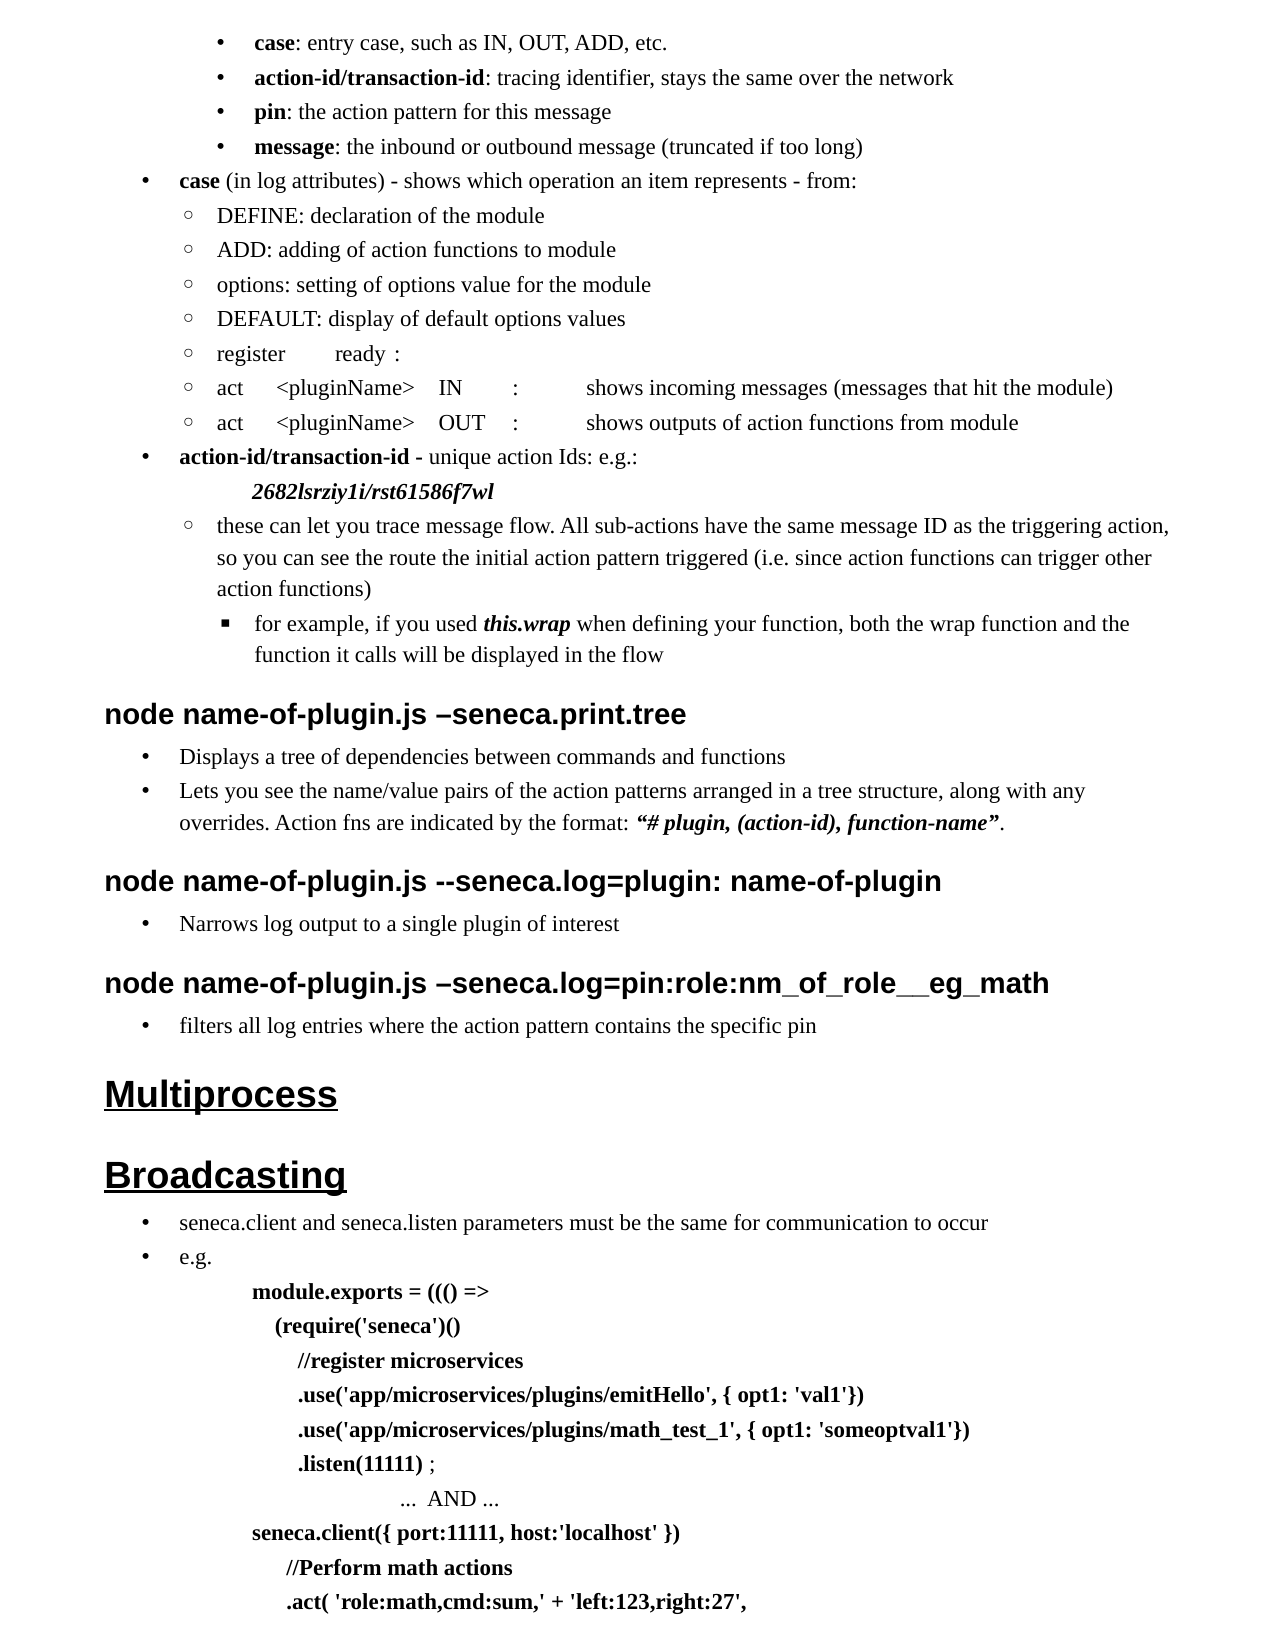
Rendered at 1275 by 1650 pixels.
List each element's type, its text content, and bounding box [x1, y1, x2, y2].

text ... AND ... [104, 1485, 1183, 1511]
list act <pluginName> OUT : shows outputs of action functions from module [179, 409, 1183, 435]
list Narrows log output to a single plugin of interest [142, 911, 1183, 937]
subtitle node name-of-plugin.js --seneca.log=plugin: name-of-plugin [104, 864, 1183, 898]
list for example, if you used this.wrap when defining your function, both the wrap function and the function it calls will be displayed in the flow [217, 610, 1183, 668]
subtitle Broadcasting [104, 1153, 1183, 1196]
text .act( 'role:math,cmd:sum,' + 'left:123,right:27', [252, 1588, 1183, 1614]
subtitle Multiprocess [104, 1072, 1183, 1115]
list seneca.client and seneca.listen parameters must be the same for communication to occur [142, 1209, 1183, 1235]
list case: entry case, such as IN, OUT, ADD, etc. [217, 29, 1183, 56]
list DEFINE: declaration of the module [179, 202, 1183, 228]
list action-id/transaction-id - unique action Ids: e.g.: [142, 443, 1183, 469]
text 2682lsrziy1i/rst61586f7wl [104, 478, 1183, 504]
text .listen(11111) ; [252, 1450, 1183, 1477]
list Displays a tree of dependencies between commands and functions [142, 743, 1183, 769]
subtitle node name-of-plugin.js –seneca.print.tree [104, 697, 1183, 730]
list e.g. [142, 1243, 1183, 1270]
text seneca.client({ port:11111, host:'localhost' }) [252, 1519, 1183, 1546]
list action-id/transaction-id: tracing identifier, stays the same over the network [217, 64, 1183, 90]
list act <pluginName> IN : shows incoming messages (messages that hit the module) [179, 374, 1183, 401]
list ADD: adding of action functions to module [179, 236, 1183, 263]
text module.exports = ((() => [252, 1278, 1183, 1304]
list Lets you see the name/value pairs of the action patterns arranged in a tree structure, along with any overrides. Action fns are indicated by the format: “# plugin, (action-id), function-name”. [142, 777, 1183, 835]
list these can let you trace message flow. All sub-actions have the same message ID as the triggering action, so you can see the route the initial action pattern triggered (i.e. since action functions can trigger other action functions) [179, 512, 1183, 602]
list message: the inbound or outbound message (truncated if too long) [217, 133, 1183, 159]
list options: setting of options value for the module [179, 271, 1183, 297]
text //Perform math actions [252, 1554, 1183, 1580]
text //register microservices [252, 1347, 1183, 1373]
list filters all log entries where the action pattern contains the specific pin [142, 1012, 1183, 1038]
subtitle node name-of-plugin.js –seneca.log=pin:role:nm_of_role__eg_math [104, 966, 1183, 999]
list DEFAULT: display of default options values [179, 305, 1183, 332]
text .use('app/microservices/plugins/math_test_1', { opt1: 'someoptval1'}) [252, 1416, 1183, 1442]
text (require('seneca')() [252, 1312, 1183, 1339]
list register ready : [179, 340, 1183, 366]
list case (in log attributes) - shows which operation an item represents - from: [142, 167, 1183, 194]
list pin: the action pattern for this message [217, 98, 1183, 125]
text .use('app/microservices/plugins/emitHello', { opt1: 'val1'}) [252, 1381, 1183, 1408]
